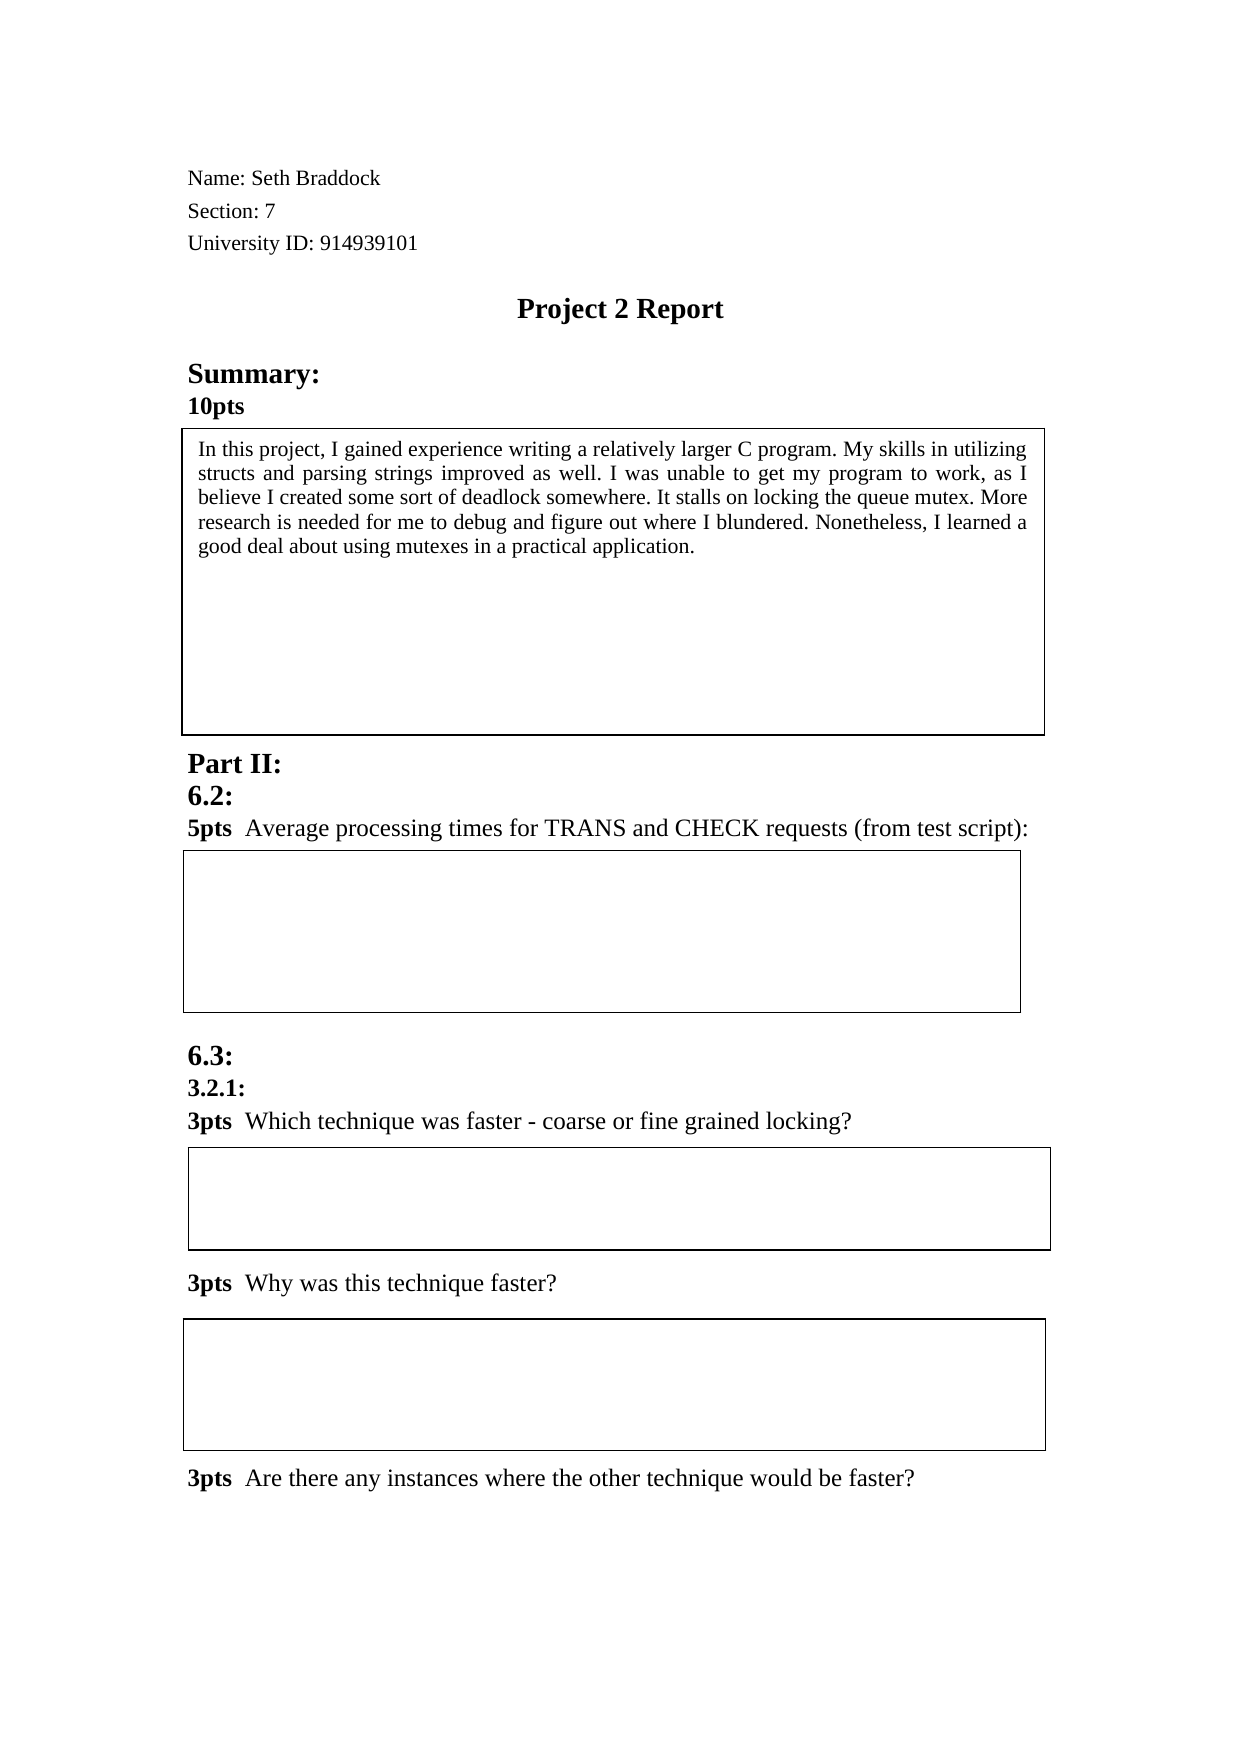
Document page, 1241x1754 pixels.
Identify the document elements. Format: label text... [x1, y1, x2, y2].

text 6.2: [187, 779, 1053, 812]
text In this project, I gained experience writing a relatively larger C program. My skills in utilizing structs and parsing strings improved as well. I was unable to get my program to work, as I believe I created some sort of deadlock somewhere. It stalls on locking the queue mutex. More research is needed for me to debug and figure out where I blundered. Nonetheless, I learned a good deal about using mutexes in a practical application. [198, 437, 1029, 558]
text 3.2.1: [187, 1072, 1053, 1104]
text 10pts [187, 389, 1053, 422]
text Project 2 Report [187, 292, 1053, 324]
text Name: Seth Braddock [187, 162, 1053, 194]
text 3pts Which technique was faster - coarse or fine grained locking? [187, 1104, 1053, 1137]
text 5pts Average processing times for TRANS and CHECK requests (from test script): [187, 812, 1053, 844]
text 3pts Why was this technique faster? [187, 1137, 1053, 1299]
text 3pts Are there any instances where the other technique would be faster? [187, 1299, 1053, 1494]
text 6.3: [187, 877, 1053, 1072]
text Summary: [187, 357, 1053, 389]
text Part II: [187, 422, 1053, 779]
text Section: 7 [187, 194, 1053, 227]
text University ID: 914939101 [187, 227, 1053, 259]
